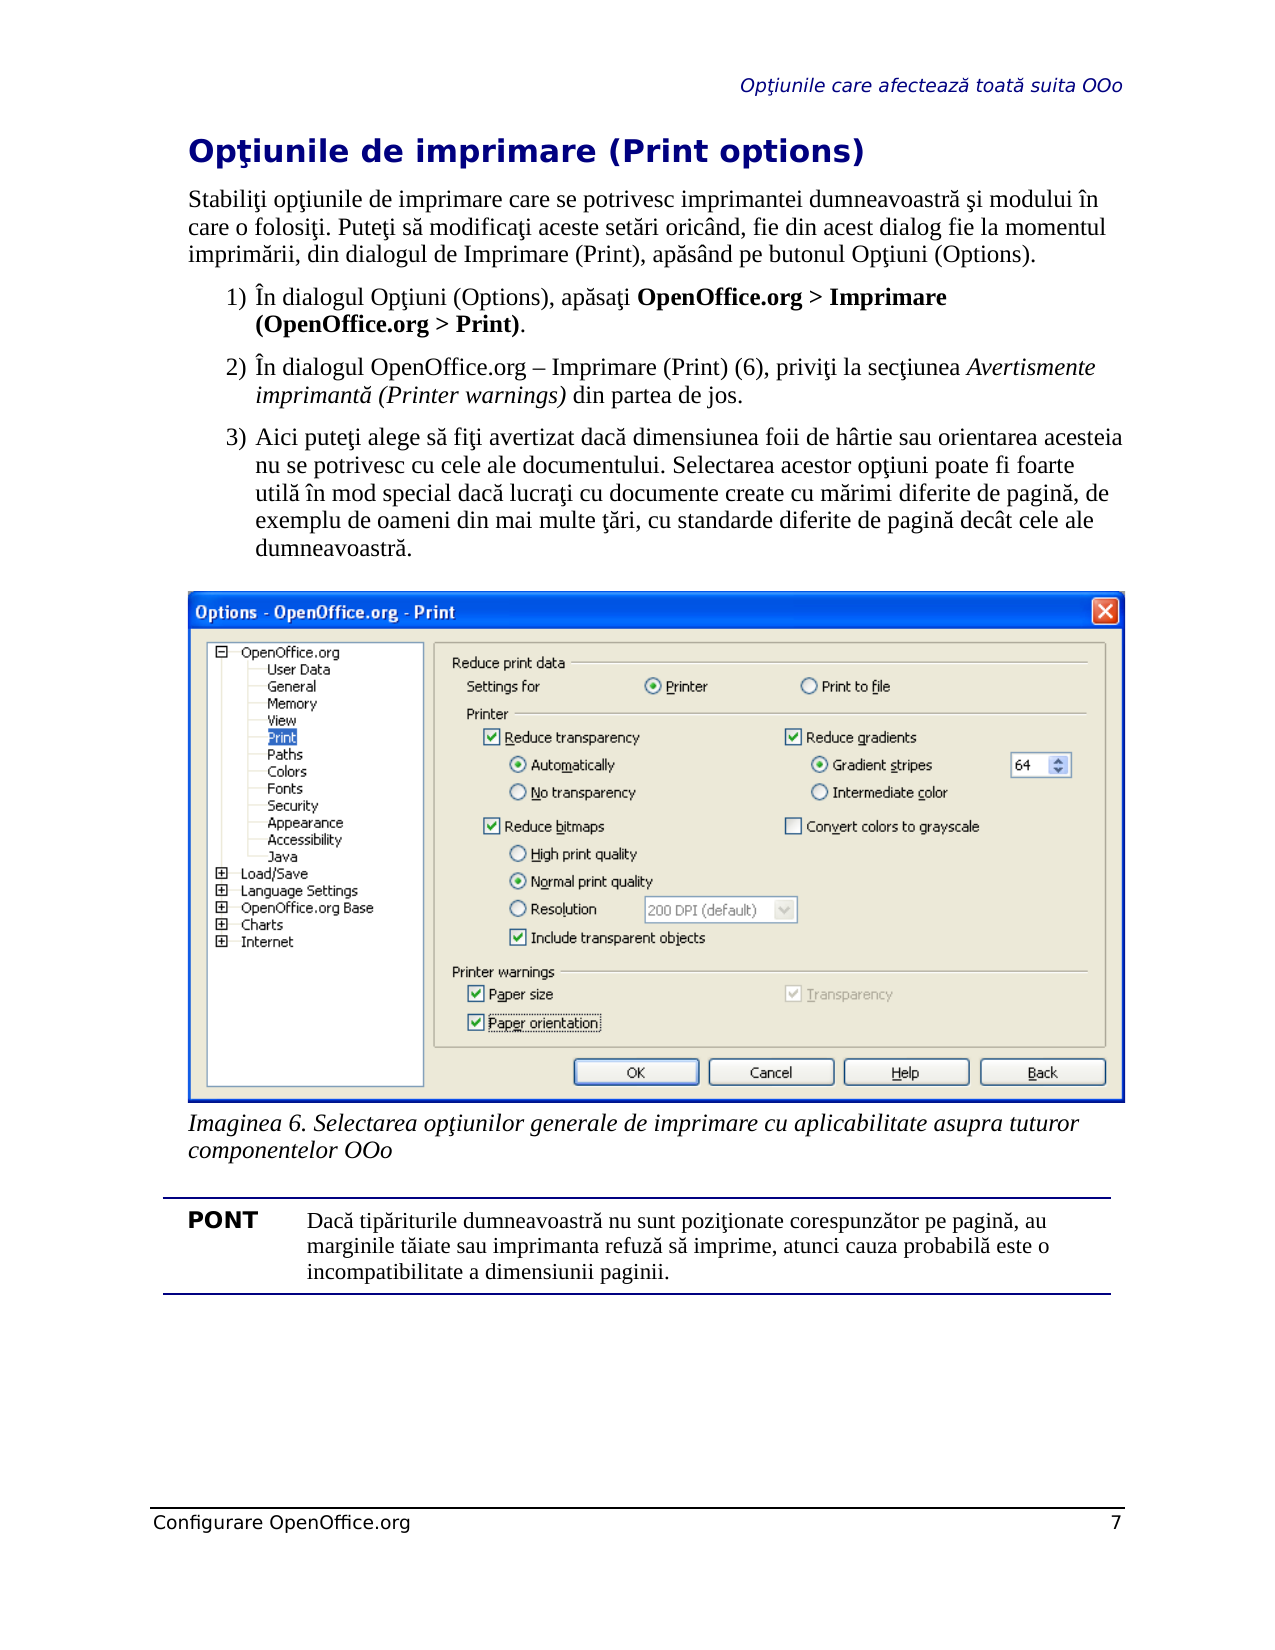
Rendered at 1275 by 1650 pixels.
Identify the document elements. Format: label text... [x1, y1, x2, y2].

text Imaginea 6. Selectarea opţiunilor generale de imprimare cu aplicabilitate asupra tuturor componentelor OOo [188, 1109, 1125, 1164]
text Stabiliţi opţiunile de imprimare care se potrivesc imprimantei dumneavoastră şi modului în care o folosiţi. Puteţi să modificaţi aceste setări oricând, fie din acest dialog fie la momentul imprimării, din dialogul de Imprimare (Print), apăsând pe butonul Opţiuni (Options). [188, 185, 1125, 268]
subtitle Opţiunile de imprimare (Print options) [188, 134, 1125, 170]
list În dialogul Opţiuni (Options), apăsaţi OpenOffice.org > Imprimare (OpenOffice.org > Print). [226, 283, 1125, 338]
table_header PONT [163, 1199, 283, 1293]
list În dialogul OpenOffice.org – Imprimare (Print) (Imaginea 6), priviţi la secţiunea Avertismente imprimantă (Printer warnings) din partea de jos. [226, 353, 1125, 408]
list Aici puteţi alege să fiţi avertizat dacă dimensiunea foii de hârtie sau orientarea acesteia nu se potrivesc cu cele ale documentului. Selectarea acestor opţiuni poate fi foarte utilă în mod special dacă lucraţi cu documente create cu mărimi diferite de pagină, de exemplu de oameni din mai multe ţări, cu standarde diferite de pagină decât cele ale dumneavoastră. [226, 423, 1125, 562]
table_header Dacă tipăriturile dumneavoastră nu sunt poziţionate corespunzător pe pagină, au marginile tăiate sau imprimanta refuză să imprime, atunci cauza probabilă este o incompatibilitate a dimensiunii paginii. [283, 1199, 1111, 1293]
picture [187, 591, 1125, 1103]
